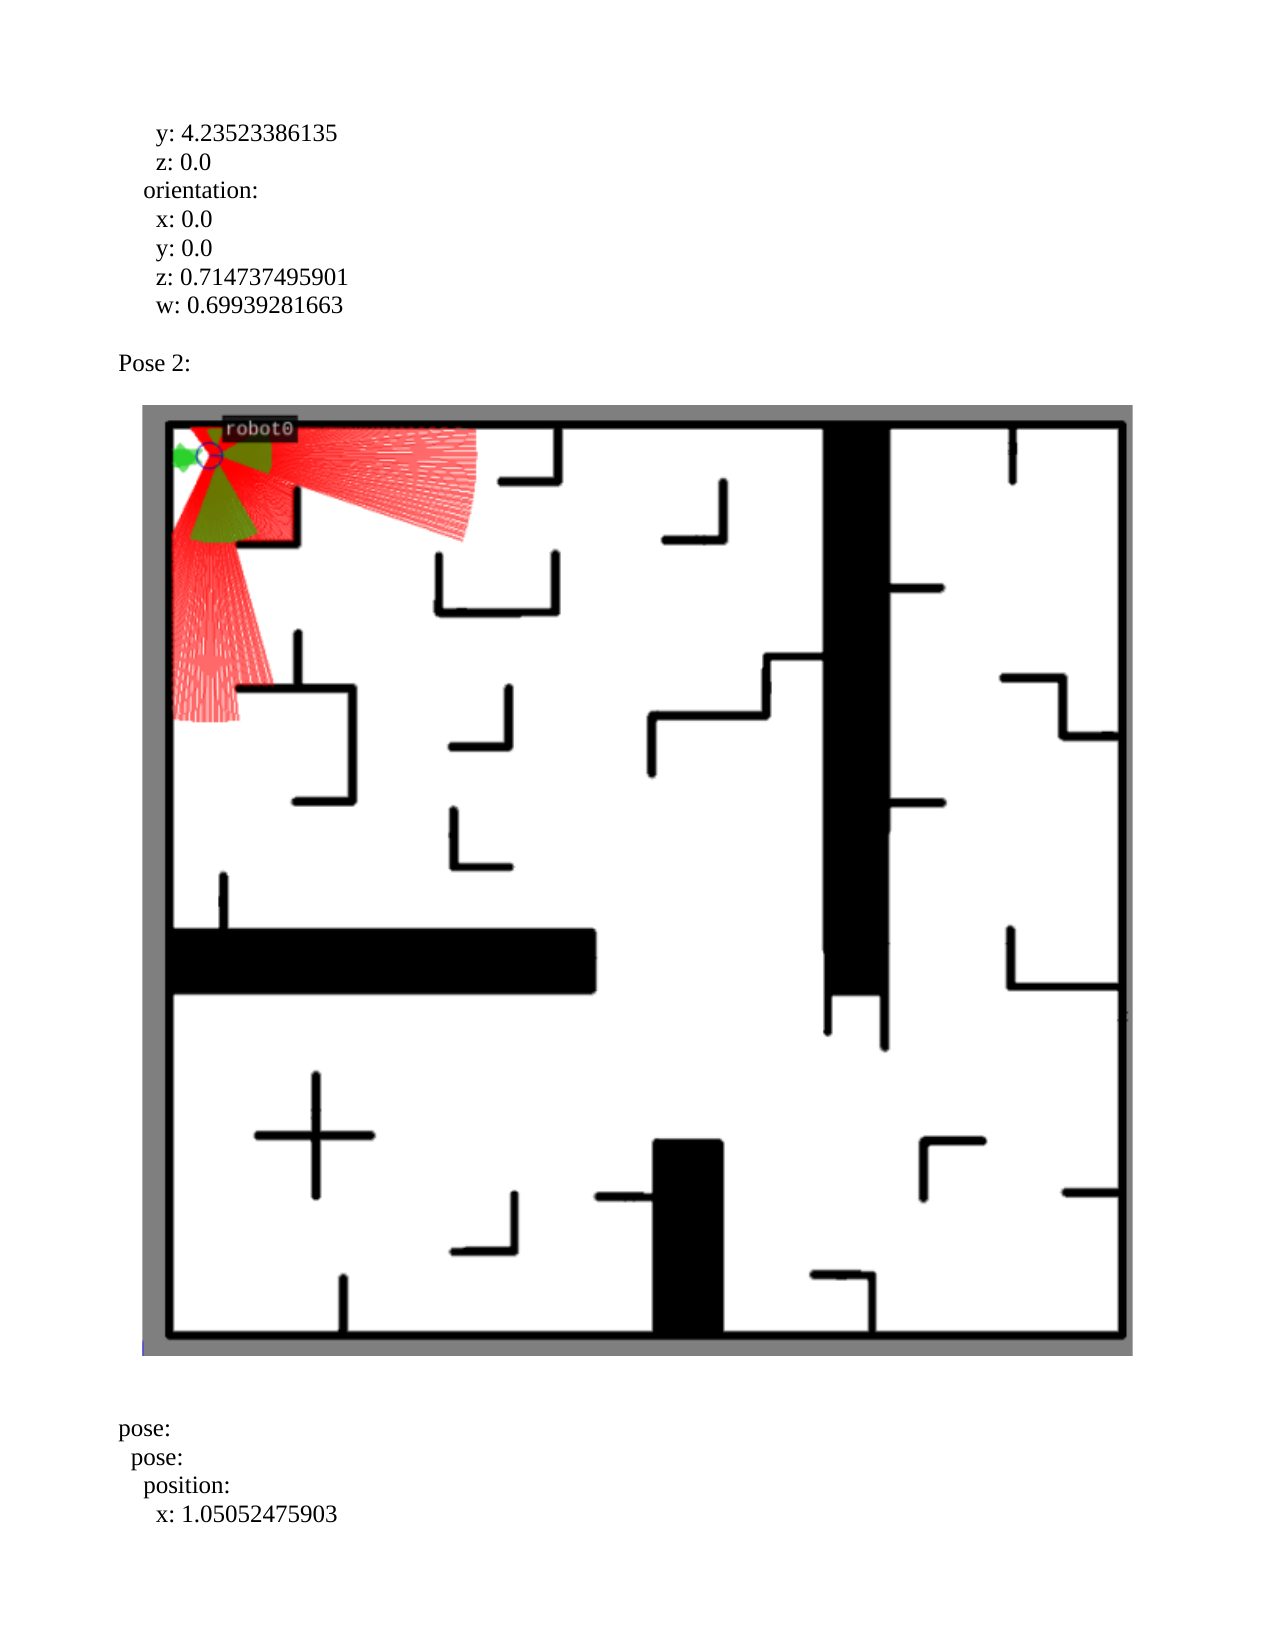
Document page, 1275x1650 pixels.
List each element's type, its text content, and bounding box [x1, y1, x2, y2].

text pose: [118, 1442, 1157, 1471]
text y: 4.23523386135 [118, 118, 1157, 147]
picture [142, 405, 1133, 1356]
text x: 1.05052475903 [118, 1499, 1157, 1528]
text z: 0.714737495901 [118, 262, 1157, 291]
text pose: [118, 1413, 1157, 1442]
text x: 0.0 [118, 204, 1157, 233]
text y: 0.0 [118, 233, 1157, 262]
text z: 0.0 [118, 147, 1157, 176]
text orientation: [118, 176, 1157, 204]
text position: [118, 1471, 1157, 1499]
text Pose 2: [118, 348, 1157, 377]
text w: 0.69939281663 [118, 291, 1157, 319]
